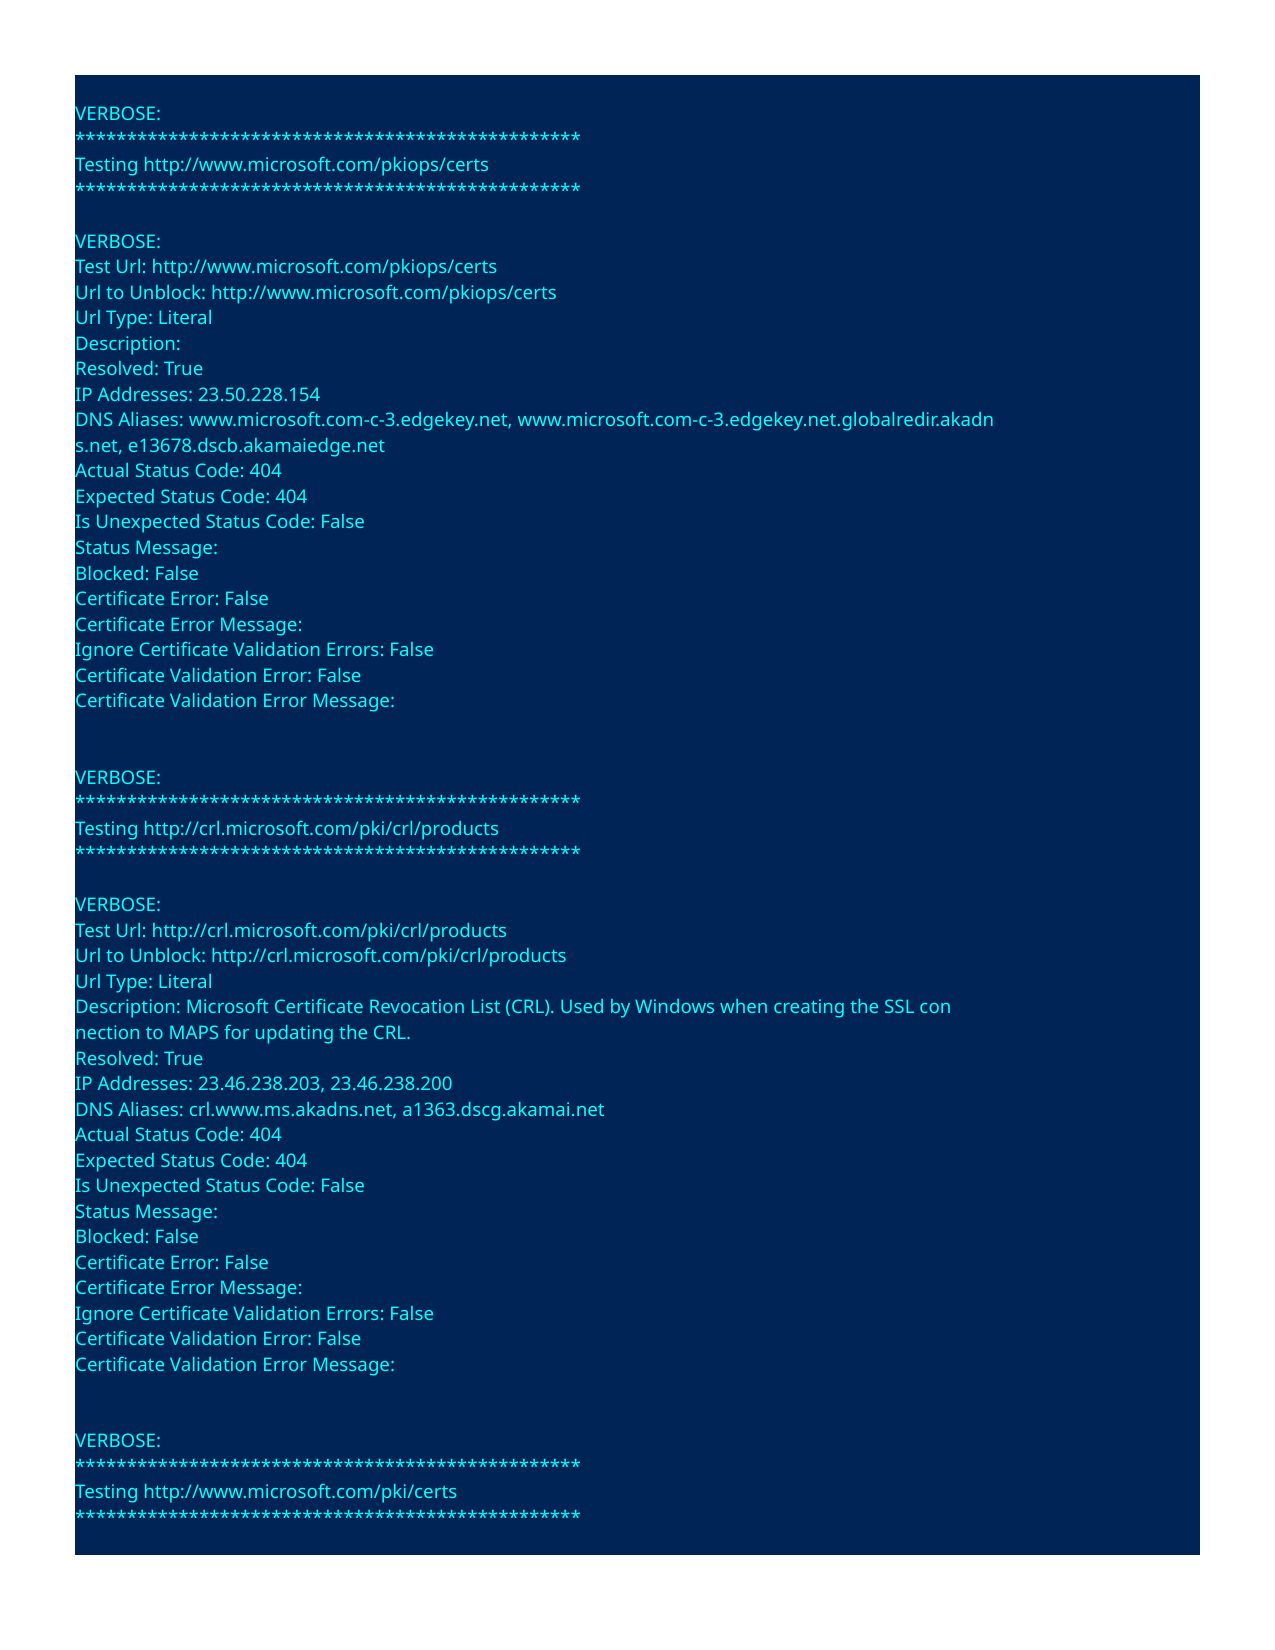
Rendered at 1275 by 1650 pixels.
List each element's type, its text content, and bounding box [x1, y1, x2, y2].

text Ignore Certificate Validation Errors: False [75, 1300, 1200, 1326]
text Ignore Certificate Validation Errors: False [75, 636, 1200, 662]
text Certificate Validation Error: False [75, 1326, 1200, 1351]
text Status Message: [75, 1198, 1200, 1223]
text Certificate Error Message: [75, 611, 1200, 636]
text ************************************************* [75, 177, 1200, 203]
text Url Type: Literal [75, 968, 1200, 994]
text Actual Status Code: 404 [75, 458, 1200, 483]
text ************************************************* [75, 1453, 1200, 1479]
text Description: Microsoft Certificate Revocation List (CRL). Used by Windows when creating the SSL con [75, 994, 1200, 1019]
text nection to MAPS for updating the CRL. [75, 1019, 1200, 1045]
text Testing http://www.microsoft.com/pkiops/certs [75, 152, 1200, 177]
text Actual Status Code: 404 [75, 1121, 1200, 1147]
text VERBOSE: [75, 764, 1200, 789]
text VERBOSE: [75, 228, 1200, 254]
text ************************************************* [75, 1504, 1200, 1530]
text Certificate Validation Error Message: [75, 687, 1200, 713]
text Testing http://www.microsoft.com/pki/certs [75, 1479, 1200, 1504]
text Test Url: http://crl.microsoft.com/pki/crl/products [75, 917, 1200, 943]
text Blocked: False [75, 560, 1200, 585]
text Expected Status Code: 404 [75, 1147, 1200, 1172]
text IP Addresses: 23.50.228.154 [75, 381, 1200, 407]
text IP Addresses: 23.46.238.203, 23.46.238.200 [75, 1070, 1200, 1096]
text DNS Aliases: crl.www.ms.akadns.net, a1363.dscg.akamai.net [75, 1096, 1200, 1121]
text Certificate Validation Error: False [75, 662, 1200, 687]
text Certificate Validation Error Message: [75, 1351, 1200, 1377]
text ************************************************* [75, 841, 1200, 866]
text VERBOSE: [75, 892, 1200, 917]
text Is Unexpected Status Code: False [75, 509, 1200, 534]
text ************************************************* [75, 789, 1200, 815]
text Url Type: Literal [75, 305, 1200, 330]
text s.net, e13678.dscb.akamaiedge.net [75, 432, 1200, 458]
text Url to Unblock: http://www.microsoft.com/pkiops/certs [75, 279, 1200, 305]
text VERBOSE: [75, 101, 1200, 126]
text Certificate Error: False [75, 1249, 1200, 1274]
text Resolved: True [75, 356, 1200, 381]
text DNS Aliases: www.microsoft.com-c-3.edgekey.net, www.microsoft.com-c-3.edgekey.net.globalredir.akadn [75, 407, 1200, 432]
text Url to Unblock: http://crl.microsoft.com/pki/crl/products [75, 943, 1200, 968]
text Testing http://crl.microsoft.com/pki/crl/products [75, 815, 1200, 841]
text Certificate Error Message: [75, 1274, 1200, 1300]
text VERBOSE: [75, 1428, 1200, 1453]
text Blocked: False [75, 1223, 1200, 1249]
text Certificate Error: False [75, 585, 1200, 611]
text Is Unexpected Status Code: False [75, 1172, 1200, 1198]
text Test Url: http://www.microsoft.com/pkiops/certs [75, 254, 1200, 279]
text Expected Status Code: 404 [75, 483, 1200, 509]
text Status Message: [75, 534, 1200, 560]
text Resolved: True [75, 1045, 1200, 1070]
text Description: [75, 330, 1200, 356]
text ************************************************* [75, 126, 1200, 152]
